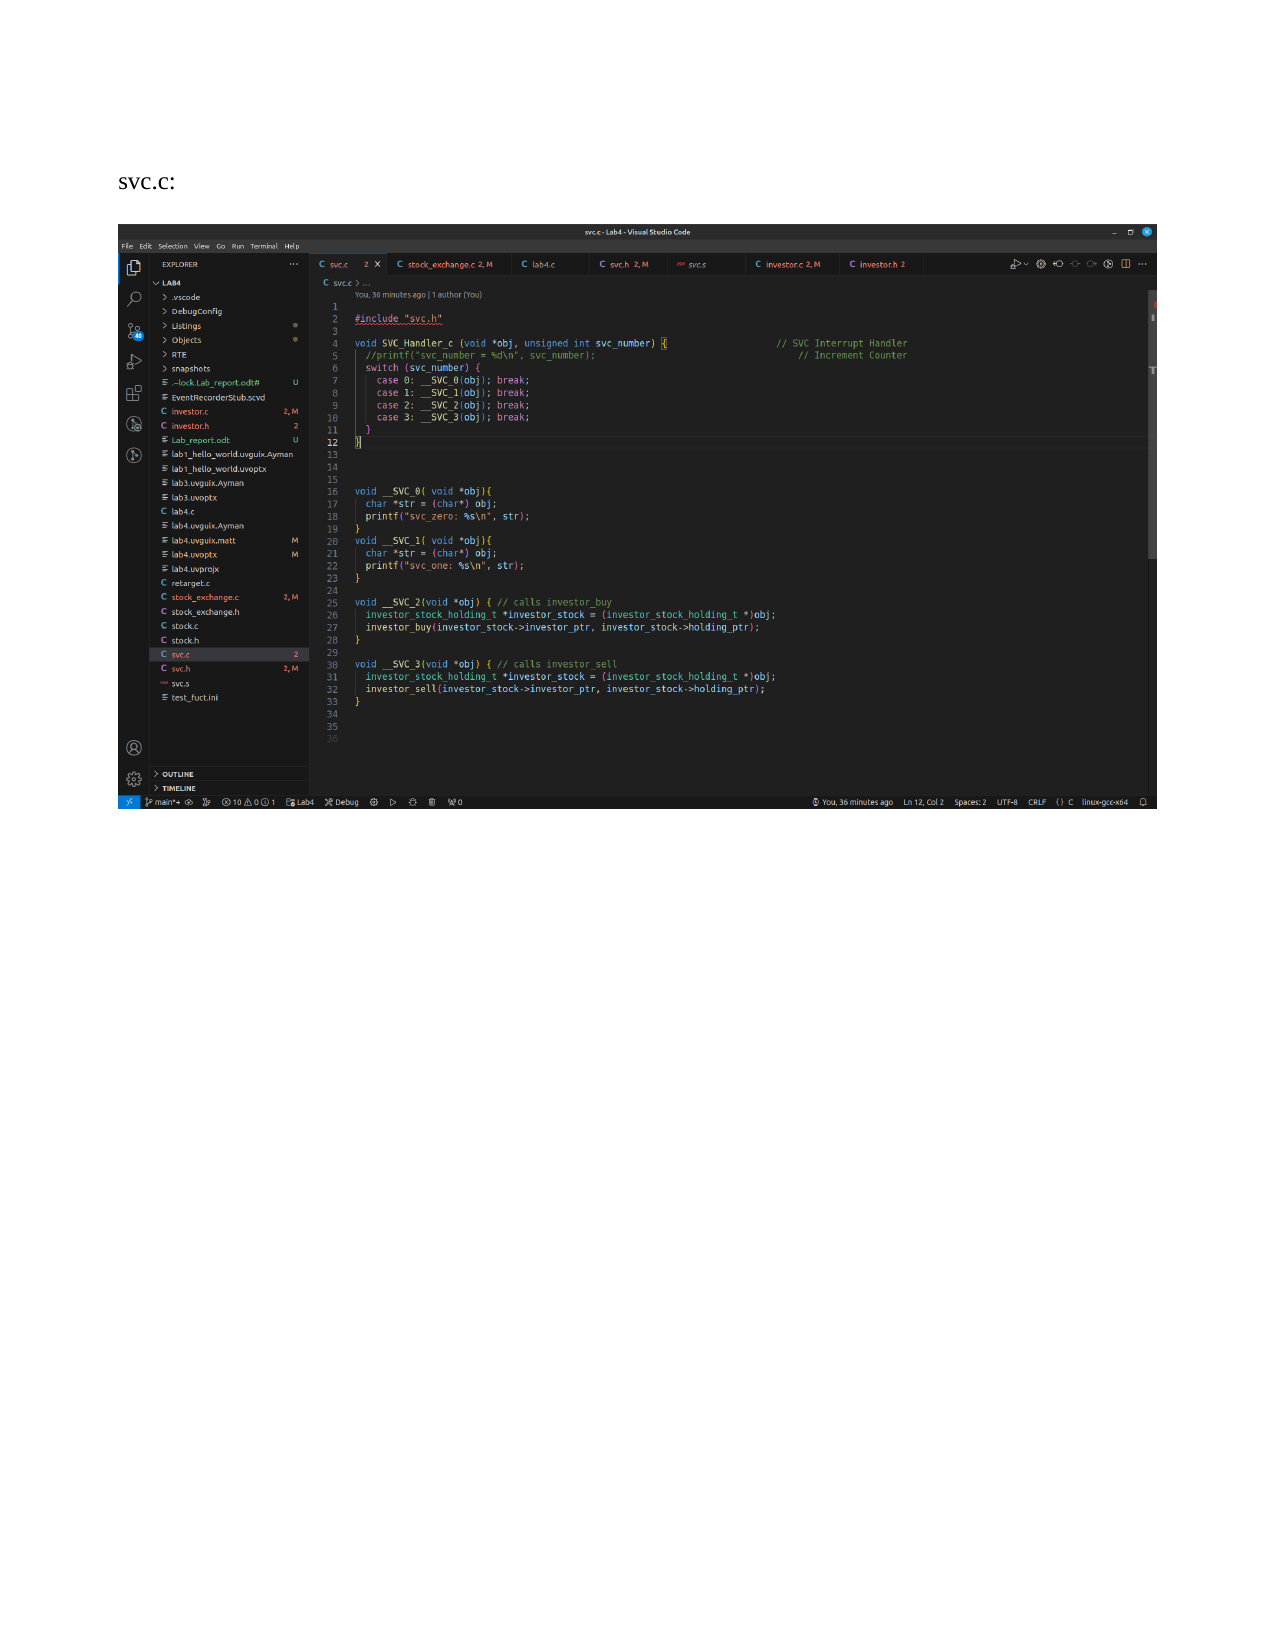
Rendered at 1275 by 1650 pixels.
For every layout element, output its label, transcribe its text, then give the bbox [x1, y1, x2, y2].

text svc.c: [118, 166, 1157, 224]
text [118, 809, 1157, 937]
